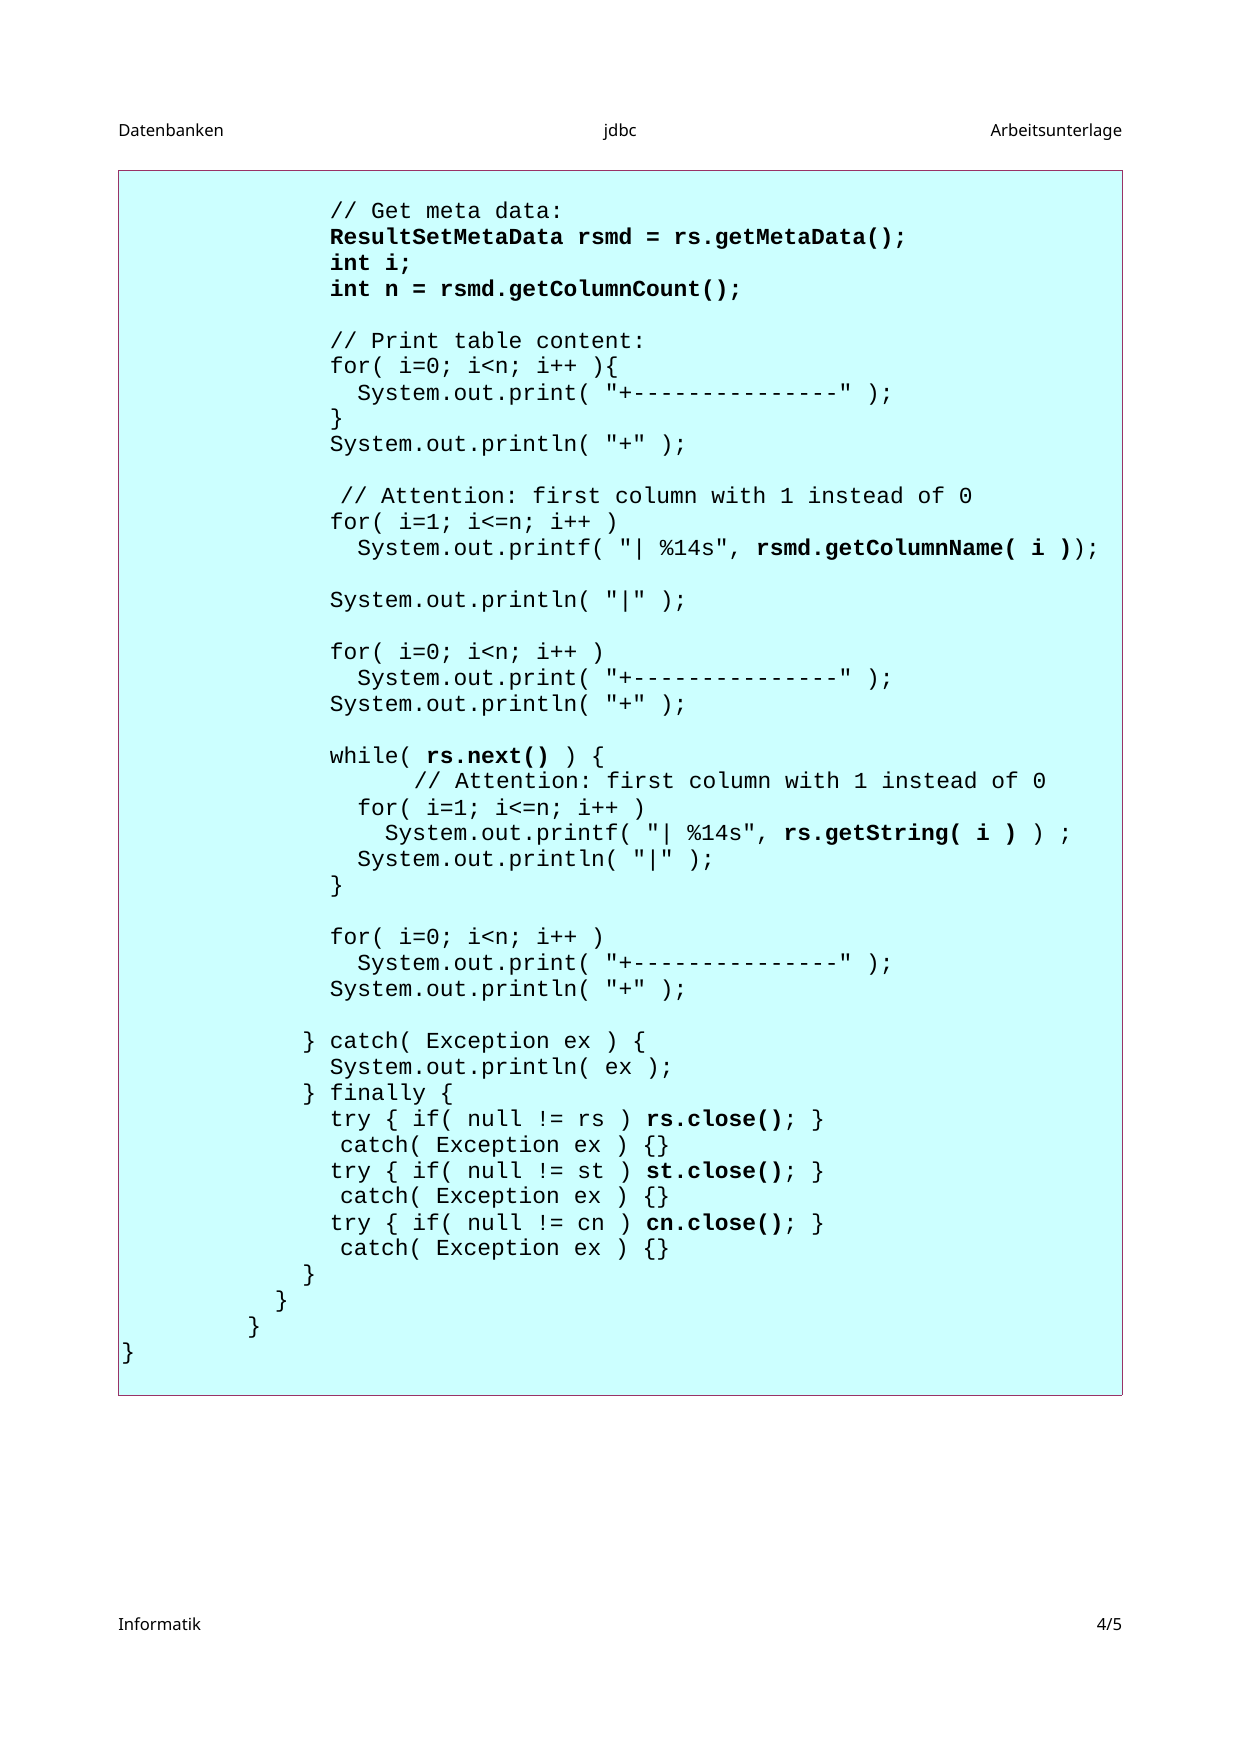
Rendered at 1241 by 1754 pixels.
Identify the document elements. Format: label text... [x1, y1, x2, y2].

text catch( Exception ex ) {} [119, 1182, 1122, 1208]
text for( i=0; i<n; i++ ) [119, 637, 1122, 663]
text } [119, 1260, 1122, 1286]
text } catch( Exception ex ) { [119, 1026, 1122, 1052]
text int i; [119, 248, 1122, 274]
text ResultSetMetaData rsmd = rs.getMetaData(); [119, 222, 1122, 248]
text System.out.println( "+" ); [119, 689, 1122, 715]
text } [119, 404, 1122, 430]
text System.out.print( "+---------------" ); [119, 663, 1122, 689]
text System.out.println( "+" ); [119, 430, 1122, 456]
text } [119, 1312, 1122, 1337]
text for( i=0; i<n; i++ ) [119, 922, 1122, 948]
text } finally { [119, 1078, 1122, 1104]
text System.out.printf( "| %14s", rs.getString( i ) ) ; [119, 819, 1122, 845]
text try { if( null != st ) st.close(); } [119, 1156, 1122, 1182]
text System.out.println( "|" ); [119, 585, 1122, 611]
text // Get meta data: [119, 196, 1122, 222]
text // Attention: first column with 1 instead of 0 [119, 767, 1122, 793]
text // Attention: first column with 1 instead of 0 [119, 482, 1122, 507]
text System.out.print( "+---------------" ); [119, 378, 1122, 404]
text } [119, 1286, 1122, 1312]
text System.out.print( "+---------------" ); [119, 948, 1122, 974]
text for( i=1; i<=n; i++ ) [119, 793, 1122, 819]
text catch( Exception ex ) {} [119, 1130, 1122, 1156]
text System.out.println( "|" ); [119, 845, 1122, 871]
text int n = rsmd.getColumnCount(); [119, 274, 1122, 300]
text System.out.println( ex ); [119, 1052, 1122, 1078]
text System.out.printf( "| %14s", rsmd.getColumnName( i )); [119, 533, 1122, 585]
text // Print table content: [119, 326, 1122, 352]
text try { if( null != rs ) rs.close(); } [119, 1104, 1122, 1130]
text for( i=0; i<n; i++ ){ [119, 352, 1122, 378]
text while( rs.next() ) { [119, 741, 1122, 767]
text } [119, 871, 1122, 897]
text } [119, 1337, 1122, 1363]
text try { if( null != cn ) cn.close(); } [119, 1208, 1122, 1234]
text for( i=1; i<=n; i++ ) [119, 507, 1122, 533]
text System.out.println( "+" ); [119, 974, 1122, 1000]
text catch( Exception ex ) {} [119, 1234, 1122, 1260]
